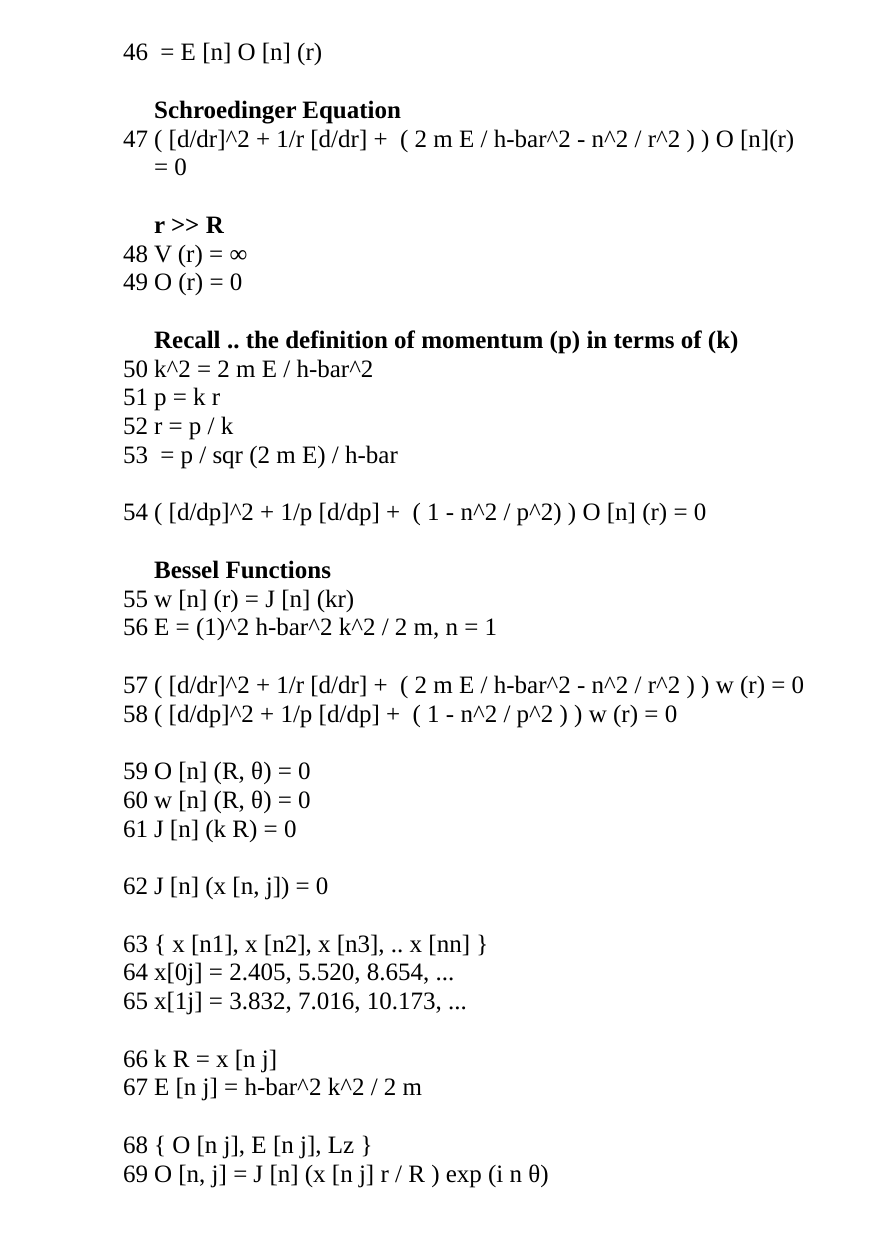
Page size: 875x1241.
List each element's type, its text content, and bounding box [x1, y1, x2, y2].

table_cell Schroedinger Equation [151, 95, 809, 124]
table_cell [151, 1101, 809, 1130]
table_cell k^2 = 2 m E / h-bar^2 [151, 354, 809, 382]
table_cell [106, 641, 151, 670]
table_cell 59 [106, 756, 151, 785]
table_cell 56 [106, 613, 151, 641]
table_cell Recall .. the definition of momentum (p) in terms of (k) [151, 325, 809, 354]
table_cell [151, 181, 809, 210]
table_cell r >> R [151, 210, 809, 239]
table_cell E [n j] = h-bar^2 k^2 / 2 m [151, 1073, 809, 1101]
table_cell = p / sqr (2 m E) / h-bar [151, 440, 809, 469]
table_cell 46 [106, 38, 151, 66]
table_cell ( [d/dr]^2 + 1/r [d/dr] + ( 2 m E / h-bar^2 - n^2 / r^2 ) ) O [n](r) = 0 [151, 124, 809, 181]
table_cell [106, 1101, 151, 1130]
table_cell [151, 641, 809, 670]
table_cell O [n, j] = J [n] (x [n j] r / R ) exp (i n θ) [151, 1159, 809, 1187]
table_cell 55 [106, 584, 151, 612]
table_cell 64 [106, 958, 151, 986]
table_cell 67 [106, 1073, 151, 1101]
table_cell [106, 1015, 151, 1044]
table_cell = E [n] O [n] (r) [151, 38, 809, 66]
table_cell 52 [106, 411, 151, 440]
table_cell 65 [106, 986, 151, 1015]
table_cell 60 [106, 785, 151, 814]
table_cell [106, 555, 151, 584]
table_cell [151, 900, 809, 929]
table_cell 63 [106, 929, 151, 957]
table_cell [106, 95, 151, 124]
table_cell 61 [106, 814, 151, 842]
table_cell 49 [106, 268, 151, 296]
table_cell [106, 325, 151, 354]
table_cell x[1j] = 3.832, 7.016, 10.173, ... [151, 986, 809, 1015]
table_cell [106, 66, 151, 95]
table_cell w [n] (r) = J [n] (kr) [151, 584, 809, 612]
table_cell [151, 66, 809, 95]
table_cell 57 [106, 670, 151, 699]
table_cell 50 [106, 354, 151, 382]
table_cell J [n] (k R) = 0 [151, 814, 809, 842]
table_cell 58 [106, 699, 151, 727]
table_cell E = (1)^2 h-bar^2 k^2 / 2 m, n = 1 [151, 613, 809, 641]
table_cell [106, 181, 151, 210]
table_cell p = k r [151, 383, 809, 411]
table_cell 54 [106, 498, 151, 526]
table_cell { x [n1], x [n2], x [n3], .. x [nn] } [151, 929, 809, 957]
table_cell J [n] (x [n, j]) = 0 [151, 871, 809, 900]
table_cell [106, 210, 151, 239]
table_cell 51 [106, 383, 151, 411]
table_cell k R = x [n j] [151, 1044, 809, 1072]
table_cell V (r) = ∞ [151, 239, 809, 267]
table_cell O [n] (R, θ) = 0 [151, 756, 809, 785]
table_cell [106, 900, 151, 929]
table_cell 66 [106, 1044, 151, 1072]
table_cell [106, 728, 151, 756]
table_cell 47 [106, 124, 151, 181]
table_cell x[0j] = 2.405, 5.520, 8.654, ... [151, 958, 809, 986]
table_cell [151, 728, 809, 756]
table_cell 68 [106, 1130, 151, 1159]
table_cell [106, 526, 151, 555]
table_cell [106, 469, 151, 497]
table_cell ( [d/dp]^2 + 1/p [d/dp] + ( 1 - n^2 / p^2) ) O [n] (r) = 0 [151, 498, 809, 526]
table_cell [151, 843, 809, 871]
table_cell ( [d/dr]^2 + 1/r [d/dr] + ( 2 m E / h-bar^2 - n^2 / r^2 ) ) w (r) = 0 [151, 670, 809, 699]
table_cell Bessel Functions [151, 555, 809, 584]
table_cell [106, 843, 151, 871]
table_cell w [n] (R, θ) = 0 [151, 785, 809, 814]
table_cell 69 [106, 1159, 151, 1187]
table_cell [151, 1015, 809, 1044]
table_cell 48 [106, 239, 151, 267]
table_cell [106, 296, 151, 325]
table_cell 53 [106, 440, 151, 469]
table_cell [151, 526, 809, 555]
table_cell O (r) = 0 [151, 268, 809, 296]
table_cell [151, 296, 809, 325]
table_cell 62 [106, 871, 151, 900]
table_cell { O [n j], E [n j], Lz } [151, 1130, 809, 1159]
table_cell [151, 469, 809, 497]
table_cell ( [d/dp]^2 + 1/p [d/dp] + ( 1 - n^2 / p^2 ) ) w (r) = 0 [151, 699, 809, 727]
table_cell r = p / k [151, 411, 809, 440]
